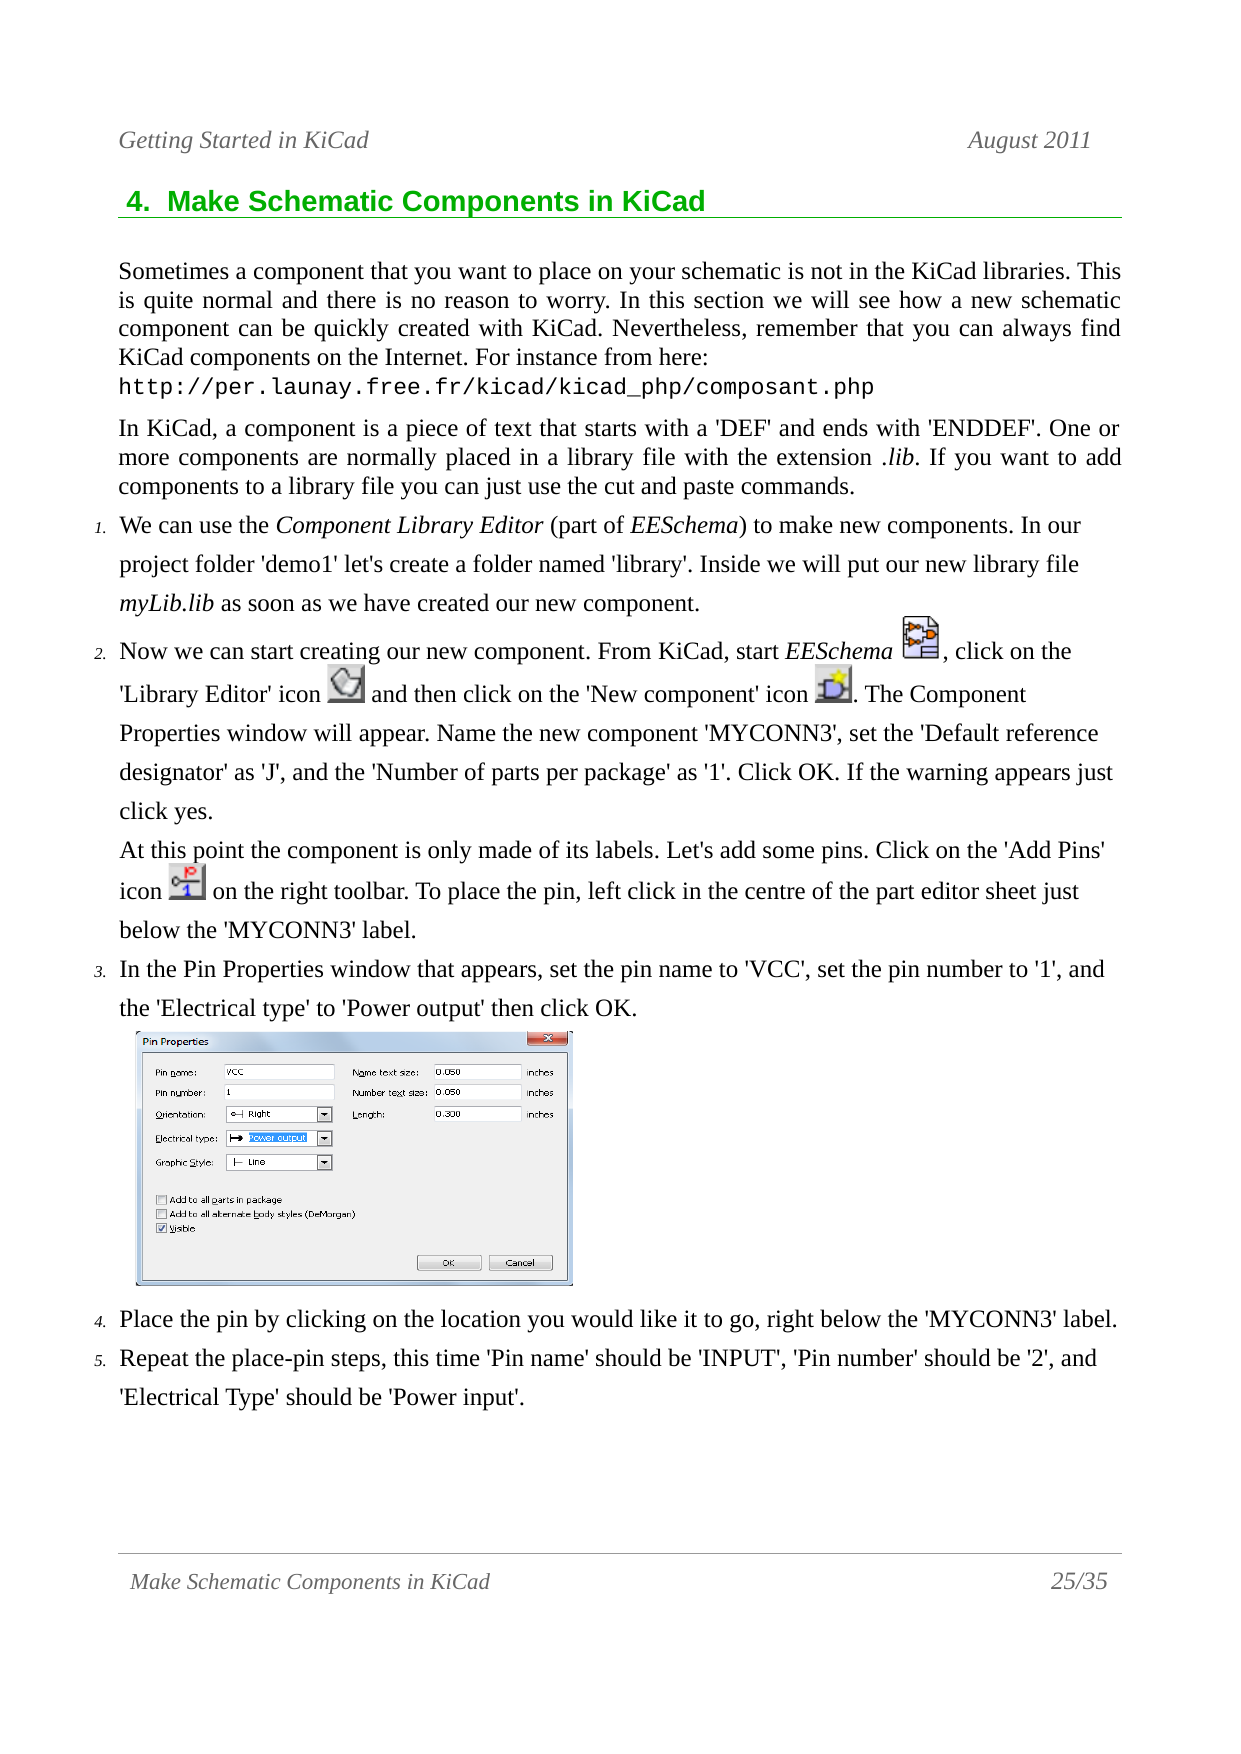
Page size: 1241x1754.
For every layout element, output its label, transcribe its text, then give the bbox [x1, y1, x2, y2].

picture [899, 616, 943, 660]
subtitle Make Schematic Components in KiCad [118, 184, 1122, 217]
list Now we can start creating our new component. From KiCad, start EESchema , click on the 'Library Editor' icon and then click on the 'New component' icon . The Component Properties window will appear. Name the new component 'MYCONN3', set the 'Default reference designator' as 'J', and the 'Number of parts per package' as '1'. Click OK. If the warning appears just click yes. [119, 617, 1122, 824]
list Repeat the place-pin steps, this time 'Pin name' should be 'INPUT', 'Pin number' should be '2', and 'Electrical Type' should be 'Power input'. [119, 1333, 1122, 1411]
picture [814, 664, 853, 703]
picture [135, 1031, 573, 1286]
list In the Pin Properties window that appears, set the pin name to 'VCC', set the pin number to '1', and the 'Electrical type' to 'Power output' then click OK. [119, 944, 1122, 1294]
list Place the pin by clicking on the location you would like it to go, right below the 'MYCONN3' label. [119, 1294, 1122, 1333]
list We can use the Component Library Editor (part of EESchema) to make new components. In our project folder 'demo1' let's create a folder named 'library'. Inside we will put our new library file myLib.lib as soon as we have created our new component. [119, 500, 1122, 617]
text http://per.launay.free.fr/kicad/kicad_php/composant.php [118, 376, 1122, 401]
text In KiCad, a component is a piece of text that starts with a 'DEF' and ends with 'ENDDEF'. One or more components are normally placed in a library file with the extension .lib. If you want to add components to a library file you can just use the cut and paste commands. [118, 413, 1122, 500]
picture [327, 664, 365, 703]
picture [168, 863, 206, 900]
text Sometimes a component that you want to place on your schematic is not in the KiCad libraries. This is quite normal and there is no reason to worry. In this section we will see how a new schematic component can be quickly created with KiCad. Nevertheless, remember that you can always find KiCad components on the Internet. For instance from here: [118, 256, 1122, 371]
list At this point the component is only made of its labels. Let's add some pins. Click on the 'Add Pins' icon on the right toolbar. To place the pin, left click in the centre of the part editor sheet just below the 'MYCONN3' label. [119, 824, 1122, 944]
